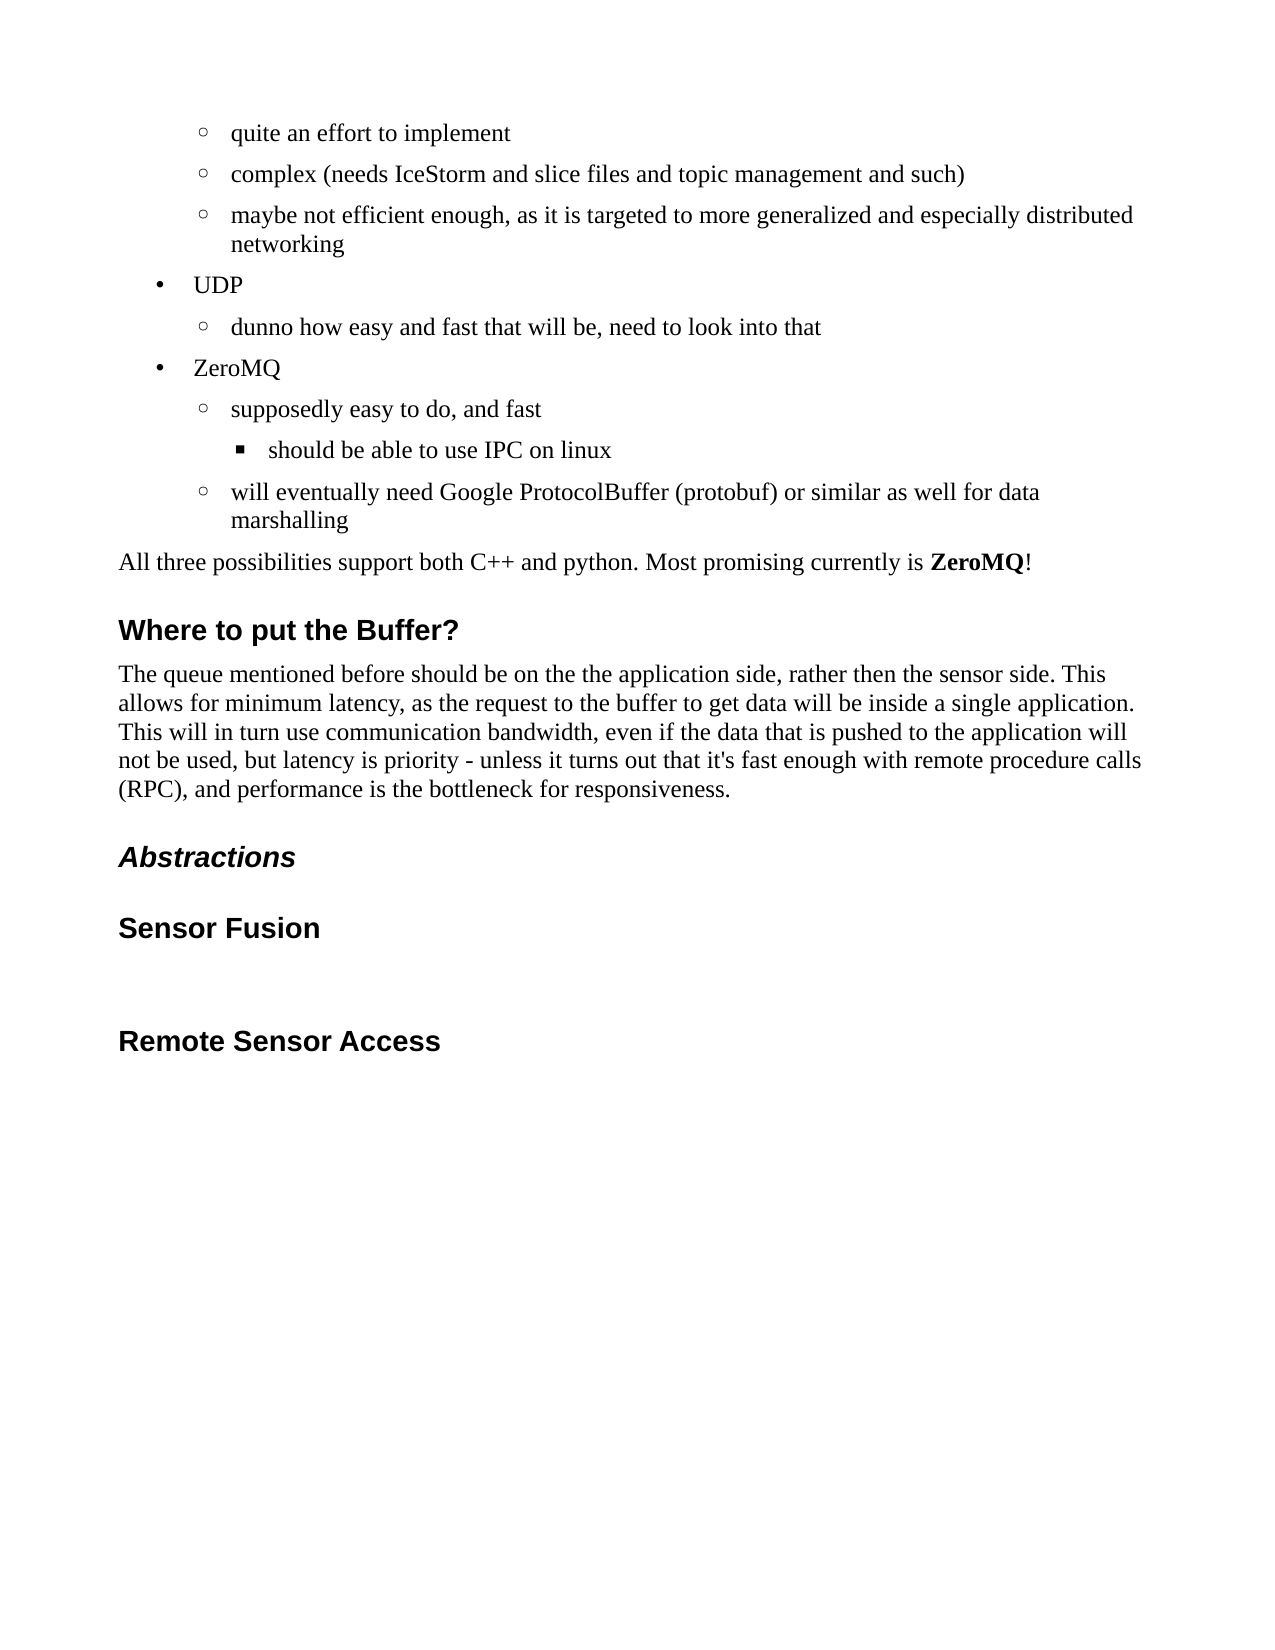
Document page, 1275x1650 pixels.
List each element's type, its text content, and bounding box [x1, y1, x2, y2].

subtitle Where to put the Buffer? [118, 613, 1157, 647]
list complex (needs IceStorm and slice files and topic management and such) [193, 159, 1157, 188]
list dunno how easy and fast that will be, need to look into that [193, 312, 1157, 341]
list should be able to use IPC on linux [231, 436, 1157, 464]
list supposedly easy to do, and fast [193, 394, 1157, 423]
list will eventually need Google ProtocolBuffer (protobuf) or similar as well for data marshalling [193, 477, 1157, 534]
subtitle Sensor Fusion [118, 911, 1157, 945]
subtitle Remote Sensor Access [118, 1024, 1157, 1057]
list maybe not efficient enough, as it is targeted to more generalized and especially distributed networking [193, 201, 1157, 258]
subtitle Abstractions [118, 840, 1157, 874]
text The queue mentioned before should be on the the application side, rather then the sensor side. This allows for minimum latency, as the request to the buffer to get data will be inside a single application. This will in turn use communication bandwidth, even if the data that is pushed to the application will not be used, but latency is priority - unless it turns out that it's fast enough with remote procedure calls (RPC), and performance is the bottleneck for responsiveness. [118, 659, 1157, 803]
list quite an effort to implement [193, 118, 1157, 147]
text All three possibilities support both C++ and python. Most promising currently is ZeroMQ! [118, 547, 1157, 576]
list UDP [156, 271, 1157, 299]
list ZeroMQ [156, 353, 1157, 382]
